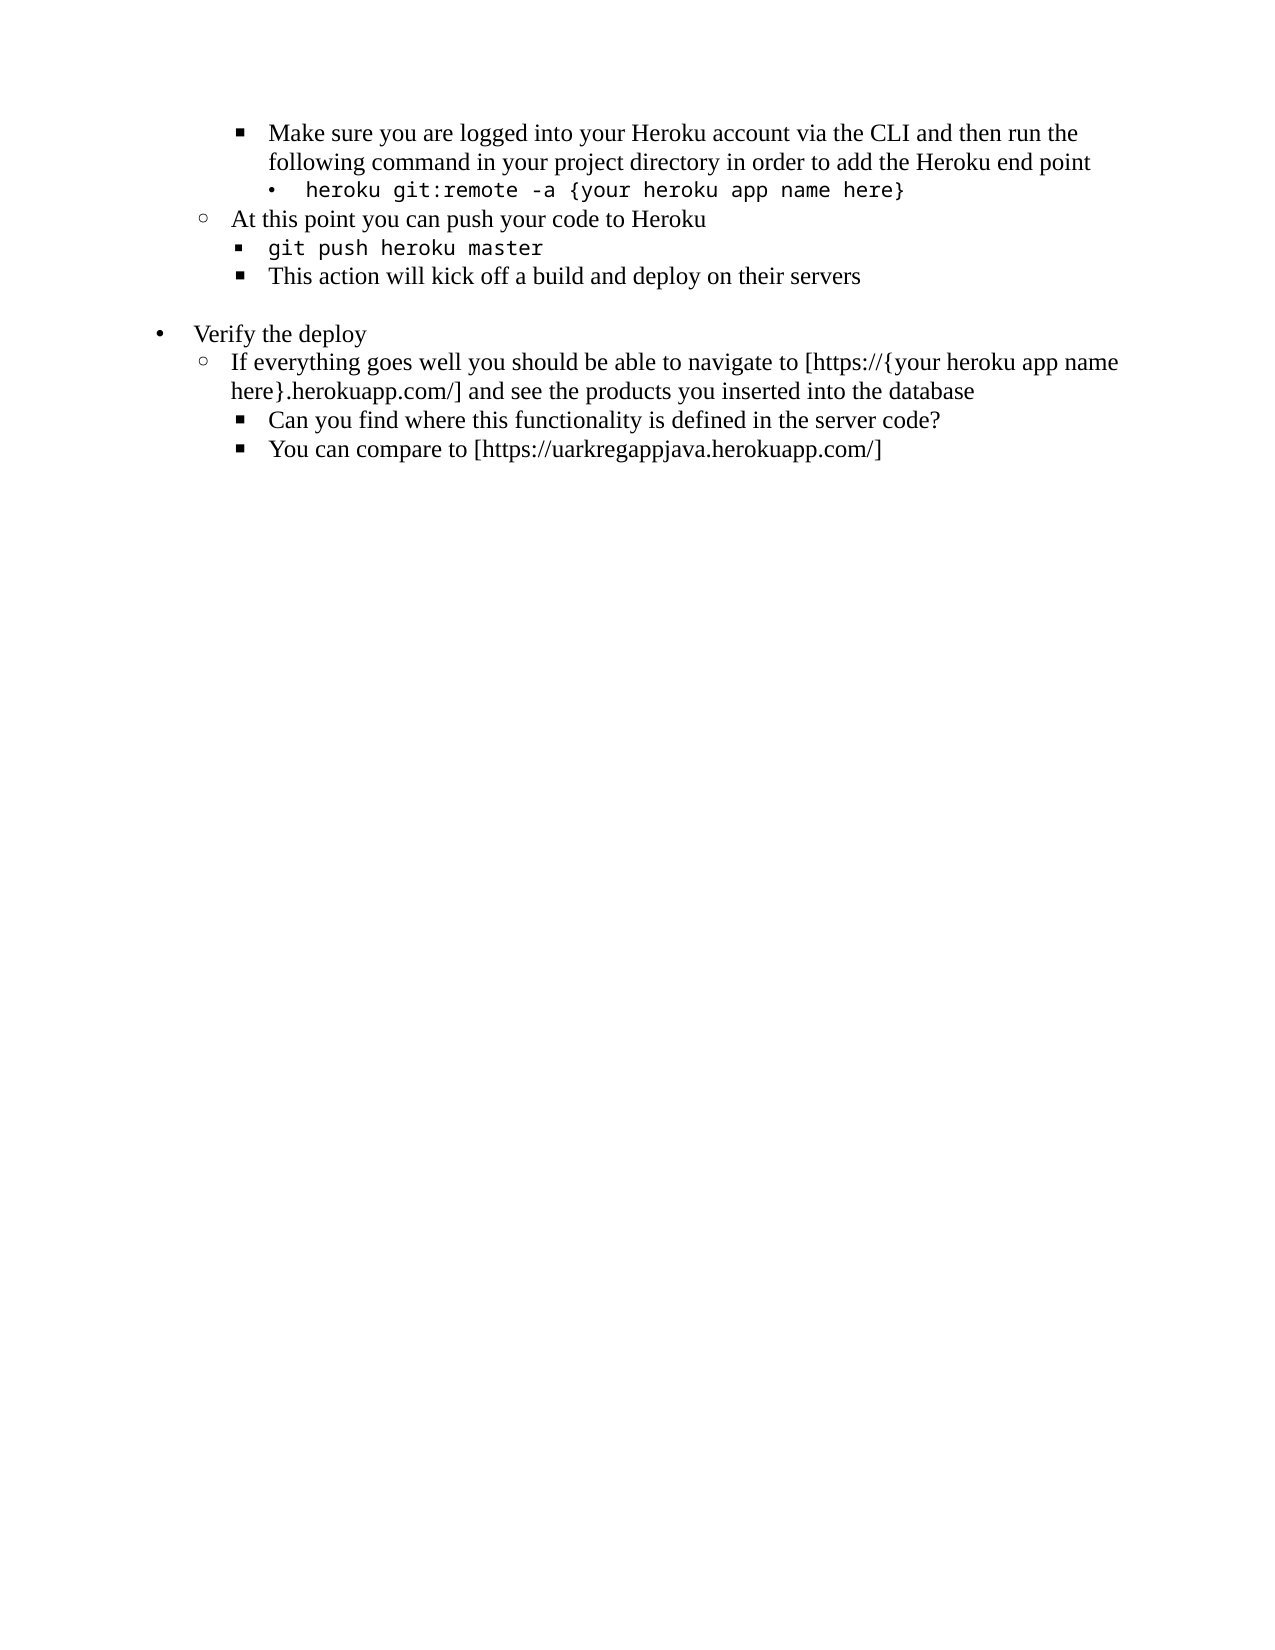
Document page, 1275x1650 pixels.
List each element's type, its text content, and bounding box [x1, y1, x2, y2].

list git push heroku master [231, 233, 1157, 261]
list Can you find where this functionality is defined in the server code? [231, 405, 1157, 434]
list You can compare to [https://uarkregappjava.herokuapp.com/] [231, 434, 1157, 462]
list If everything goes well you should be able to navigate to [https://{your heroku app name here}.herokuapp.com/] and see the products you inserted into the database [193, 347, 1157, 405]
list Make sure you are logged into your Heroku account via the CLI and then run the following command in your project directory in order to add the Heroku end point [231, 118, 1157, 176]
list Verify the deploy [156, 319, 1157, 347]
list heroku git:remote -a {your heroku app name here} [268, 176, 1157, 204]
list This action will kick off a build and deploy on their servers [231, 261, 1157, 290]
list At this point you can push your code to Heroku [193, 204, 1157, 233]
